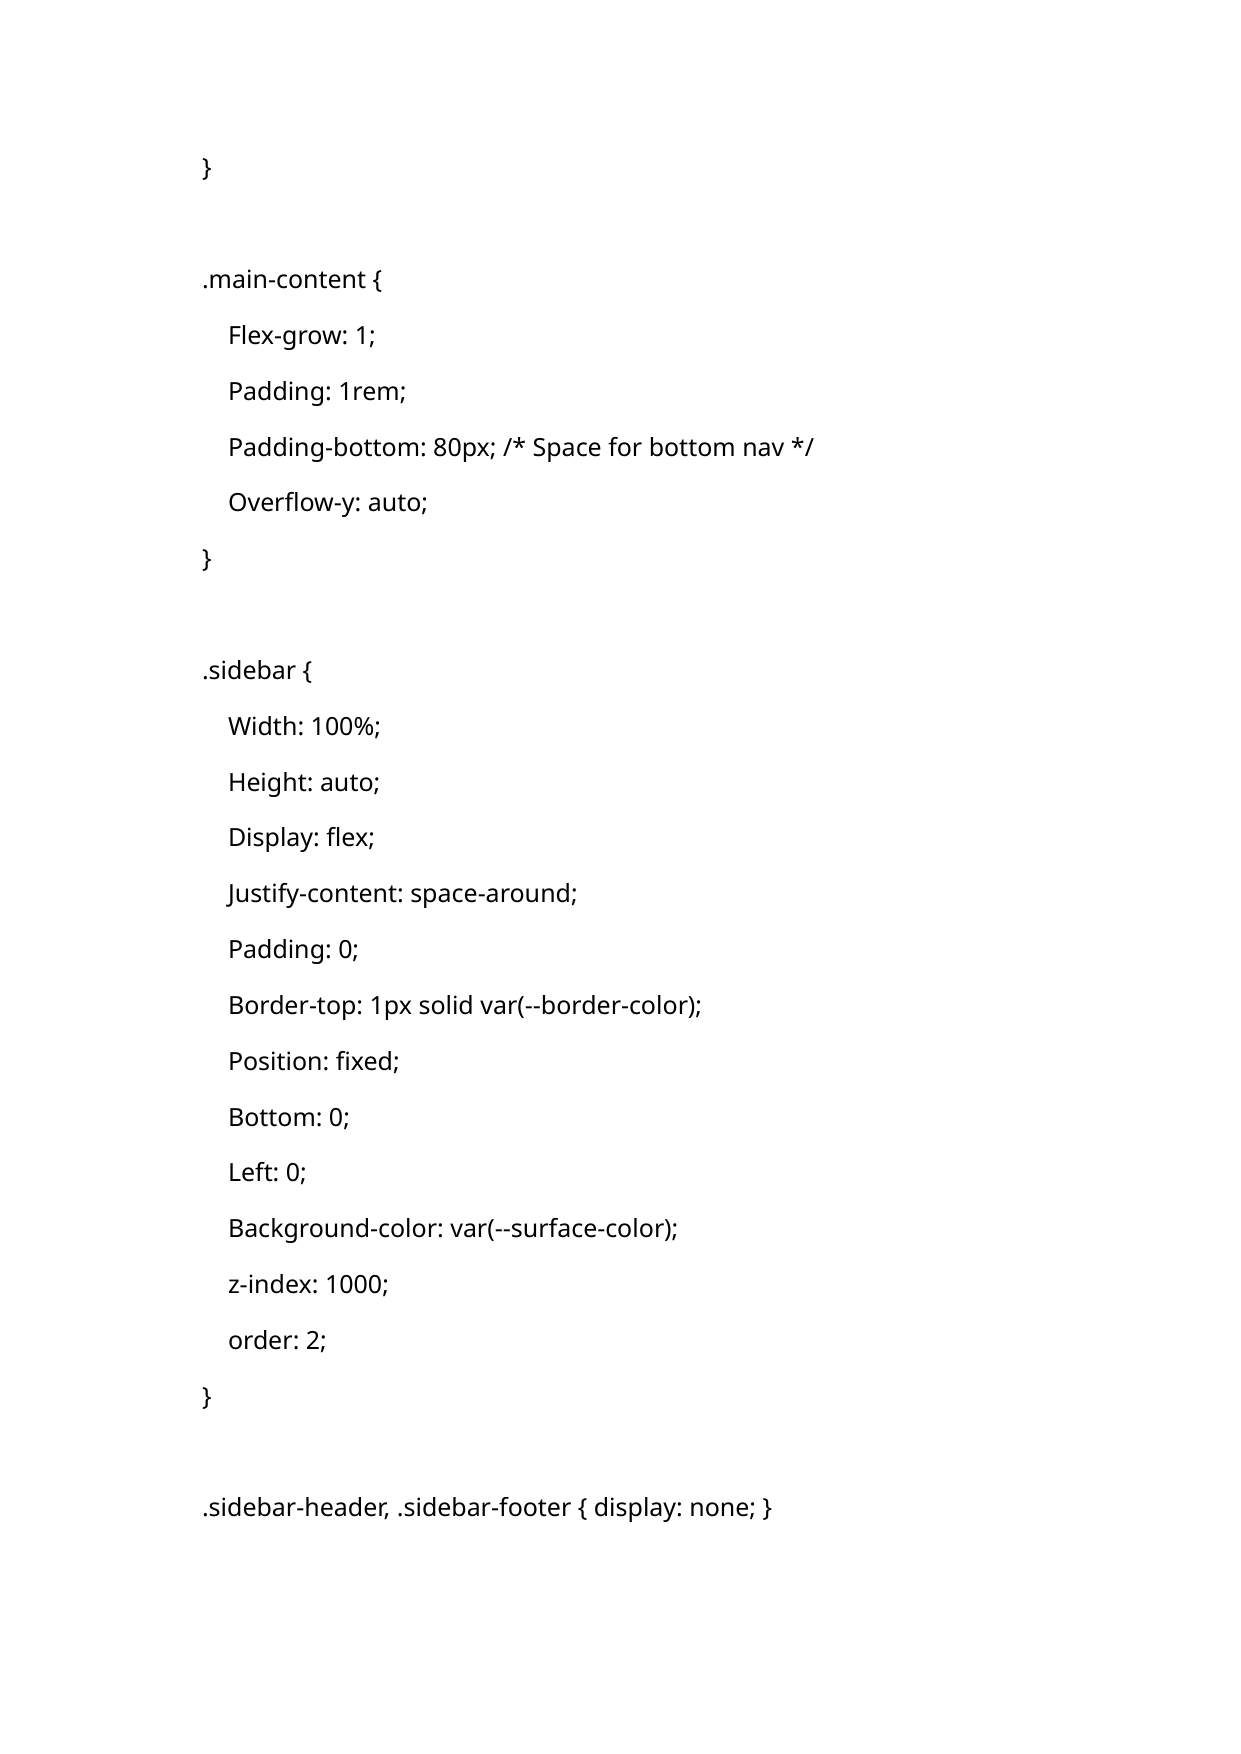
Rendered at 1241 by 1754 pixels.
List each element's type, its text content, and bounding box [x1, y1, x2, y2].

text Position: fixed; [150, 1043, 1090, 1077]
text .sidebar-header, .sidebar-footer { display: none; } [150, 1490, 1090, 1524]
text order: 2; [150, 1322, 1090, 1357]
text Display: flex; [150, 820, 1090, 854]
text Background-color: var(--surface-color); [150, 1211, 1090, 1245]
text .main-content { [150, 262, 1090, 296]
text Height: auto; [150, 764, 1090, 798]
text Justify-content: space-around; [150, 876, 1090, 910]
text } [150, 150, 1090, 184]
text Padding-bottom: 80px; /* Space for bottom nav */ [150, 429, 1090, 463]
text } [150, 1378, 1090, 1412]
text Padding: 1rem; [150, 373, 1090, 407]
text Left: 0; [150, 1155, 1090, 1189]
text Bottom: 0; [150, 1099, 1090, 1133]
text } [150, 541, 1090, 575]
text Flex-grow: 1; [150, 317, 1090, 352]
text Padding: 0; [150, 932, 1090, 966]
text .sidebar { [150, 652, 1090, 687]
text Border-top: 1px solid var(--border-color); [150, 987, 1090, 1022]
text Overflow-y: auto; [150, 485, 1090, 519]
text Width: 100%; [150, 708, 1090, 742]
text z-index: 1000; [150, 1267, 1090, 1301]
